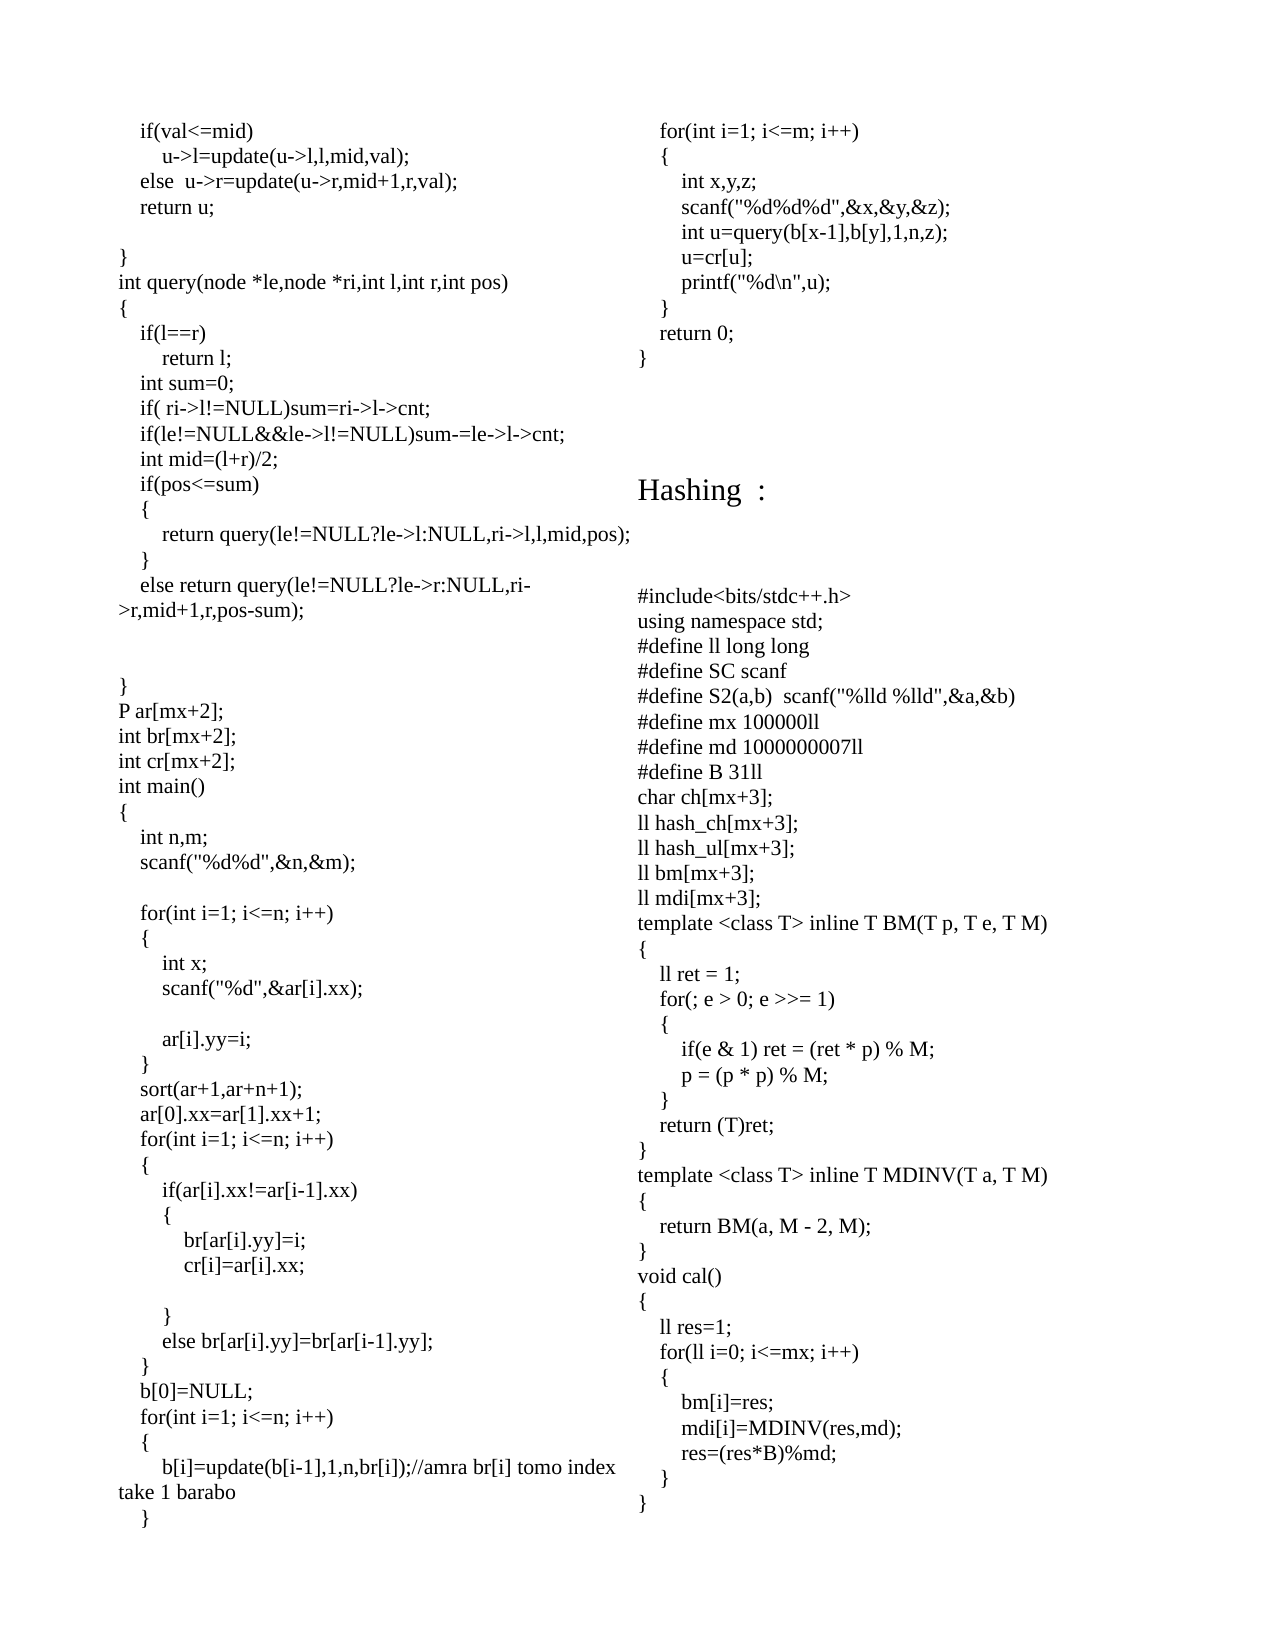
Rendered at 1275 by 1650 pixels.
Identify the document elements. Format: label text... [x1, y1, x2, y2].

text br[ar[i].yy]=i; [118, 1227, 637, 1252]
text u->l=update(u->l,l,mid,val); [118, 143, 637, 168]
text } [637, 1087, 1157, 1112]
text return query(le!=NULL?le->l:NULL,ri->l,l,mid,pos); [118, 521, 637, 547]
text { [637, 1188, 1157, 1213]
text cr[i]=ar[i].xx; [118, 1252, 637, 1278]
text } [118, 1303, 637, 1328]
text for(int i=1; i<=n; i++) [118, 899, 637, 925]
text } [118, 1504, 637, 1530]
text } [118, 244, 637, 269]
text bm[i]=res; [637, 1389, 1157, 1414]
text #define S2(a,b) scanf("%lld %lld",&a,&b) [637, 683, 1157, 709]
text b[i]=update(b[i-1],1,n,br[i]);//amra br[i] tomo index take 1 barabo [118, 1454, 637, 1504]
text for(int i=1; i<=m; i++) [637, 118, 1157, 143]
text scanf("%d",&ar[i].xx); [118, 975, 637, 1000]
text else return query(le!=NULL?le->r:NULL,ri->r,mid+1,r,pos-sum); [118, 572, 637, 622]
text { [637, 1011, 1157, 1036]
text { [637, 1288, 1157, 1314]
text void cal() [637, 1263, 1157, 1288]
text } [637, 1465, 1157, 1490]
text int mid=(l+r)/2; [118, 446, 637, 471]
text u=cr[u]; [637, 244, 1157, 269]
text else br[ar[i].yy]=br[ar[i-1].yy]; [118, 1328, 637, 1353]
text for(int i=1; i<=n; i++) [118, 1404, 637, 1429]
text return u; [118, 194, 637, 219]
text ll hash_ul[mx+3]; [637, 835, 1157, 860]
text { [637, 1364, 1157, 1389]
text if(ar[i].xx!=ar[i-1].xx) [118, 1177, 637, 1202]
text #define ll long long [637, 633, 1157, 658]
text return BM(a, M - 2, M); [637, 1213, 1157, 1238]
text for(ll i=0; i<=mx; i++) [637, 1339, 1157, 1364]
text #define md 1000000007ll [637, 734, 1157, 759]
text b[0]=NULL; [118, 1378, 637, 1404]
text template <class T> inline T MDINV(T a, T M) [637, 1162, 1157, 1188]
text if(le!=NULL&&le->l!=NULL)sum-=le->l->cnt; [118, 421, 637, 446]
text } [637, 1137, 1157, 1162]
text if( ri->l!=NULL)sum=ri->l->cnt; [118, 395, 637, 421]
text ar[i].yy=i; [118, 1026, 637, 1051]
text for(int i=1; i<=n; i++) [118, 1126, 637, 1152]
text } [637, 294, 1157, 320]
text { [637, 936, 1157, 961]
text Hashing : #include<bits/stdc++.h> [637, 471, 1157, 608]
text { [637, 143, 1157, 168]
text P ar[mx+2]; [118, 698, 637, 723]
text ll mdi[mx+3]; [637, 885, 1157, 910]
text res=(res*B)%md; [637, 1440, 1157, 1465]
text using namespace std; [637, 608, 1157, 633]
text #define B 31ll [637, 759, 1157, 784]
text #define mx 100000ll [637, 709, 1157, 734]
text ll bm[mx+3]; [637, 860, 1157, 885]
text if(e & 1) ret = (ret * p) % M; [637, 1036, 1157, 1062]
text ll hash_ch[mx+3]; [637, 809, 1157, 835]
text int n,m; [118, 824, 637, 849]
text } [118, 1353, 637, 1378]
text { [118, 925, 637, 950]
text { [118, 294, 637, 320]
text int cr[mx+2]; [118, 748, 637, 773]
text } [637, 345, 1157, 370]
text scanf("%d%d%d",&x,&y,&z); [637, 194, 1157, 219]
text for(; e > 0; e >>= 1) [637, 986, 1157, 1011]
text int query(node *le,node *ri,int l,int r,int pos) [118, 269, 637, 294]
text } [118, 547, 637, 572]
text } [637, 1490, 1157, 1515]
text int sum=0; [118, 370, 637, 395]
text return (T)ret; [637, 1112, 1157, 1137]
text #define SC scanf [637, 658, 1157, 683]
text ll ret = 1; [637, 961, 1157, 986]
text } [118, 1051, 637, 1076]
text int br[mx+2]; [118, 723, 637, 748]
text { [118, 1152, 637, 1177]
text int x; [118, 950, 637, 975]
text char ch[mx+3]; [637, 784, 1157, 809]
text ar[0].xx=ar[1].xx+1; [118, 1101, 637, 1126]
text { [118, 496, 637, 521]
text { [118, 1429, 637, 1454]
text return 0; [637, 320, 1157, 345]
text } [637, 1238, 1157, 1263]
text int main() [118, 773, 637, 799]
text { [118, 1202, 637, 1227]
text mdi[i]=MDINV(res,md); [637, 1414, 1157, 1440]
text } [118, 673, 637, 698]
text scanf("%d%d",&n,&m); [118, 849, 637, 874]
text if(val<=mid) [118, 118, 637, 143]
text sort(ar+1,ar+n+1); [118, 1076, 637, 1101]
text int x,y,z; [637, 168, 1157, 194]
text printf("%d\n",u); [637, 269, 1157, 294]
text ll res=1; [637, 1314, 1157, 1339]
text template <class T> inline T BM(T p, T e, T M) [637, 910, 1157, 936]
text p = (p * p) % M; [637, 1062, 1157, 1087]
text if(pos<=sum) [118, 471, 637, 496]
text else u->r=update(u->r,mid+1,r,val); [118, 168, 637, 194]
text if(l==r) [118, 320, 637, 345]
text return l; [118, 345, 637, 370]
text { [118, 799, 637, 824]
text int u=query(b[x-1],b[y],1,n,z); [637, 219, 1157, 244]
